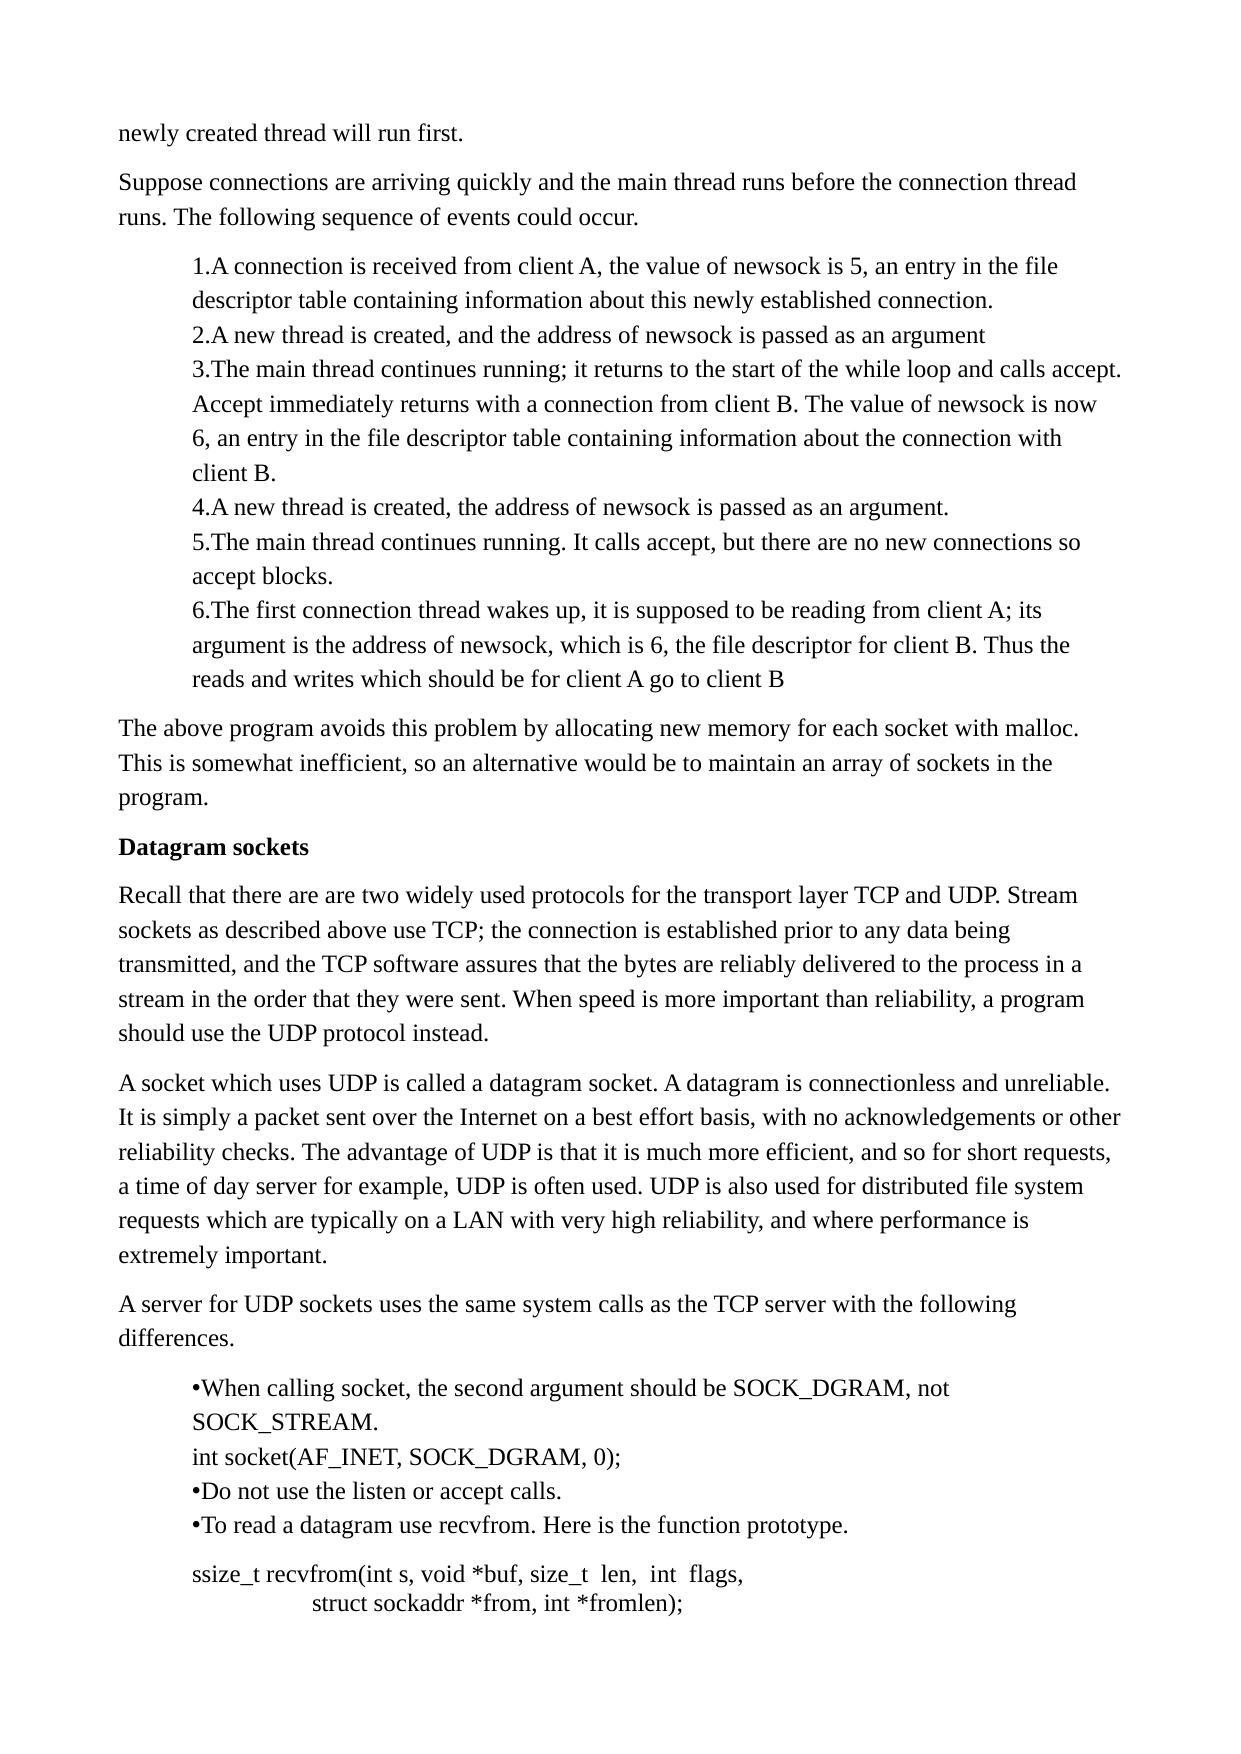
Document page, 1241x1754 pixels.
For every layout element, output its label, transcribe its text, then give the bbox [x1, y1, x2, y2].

list ssize_t recvfrom(int s, void *buf, size_t len, int flags, [118, 1559, 1122, 1588]
list A new thread is created, the address of newsock is passed as an argument. [118, 492, 1122, 521]
list A new thread is created, and the address of newsock is passed as an argument [118, 320, 1122, 348]
text Datagram sockets [118, 832, 1122, 860]
list When calling socket, the second argument should be SOCK_DGRAM, not SOCK_STREAM. int socket(AF_INET, SOCK_DGRAM, 0); [118, 1373, 1122, 1470]
text Recall that there are are two widely used protocols for the transport layer TCP and UDP. Stream sockets as described above use TCP; the connection is established prior to any data being transmitted, and the TCP software assures that the bytes are reliably delivered to the process in a stream in the order that they were sent. When speed is more important than reliability, a program should use the UDP protocol instead. [118, 881, 1122, 1047]
text A socket which uses UDP is called a datagram socket. A datagram is connectionless and unreliable. It is simply a packet sent over the Internet on a best effort basis, with no acknowledgements or other reliability checks. The advantage of UDP is that it is much more efficient, and so for short requests, a time of day server for example, UDP is often used. UDP is also used for distributed file system requests which are typically on a LAN with very high reliability, and where performance is extremely important. [118, 1068, 1122, 1269]
list Do not use the listen or accept calls. [118, 1476, 1122, 1505]
text Suppose connections are arriving quickly and the main thread runs before the connection thread runs. The following sequence of events could occur. [118, 167, 1122, 230]
list The main thread continues running. It calls accept, but there are no new connections so accept blocks. [118, 527, 1122, 590]
text The above program avoids this problem by allocating new memory for each socket with malloc. This is somewhat inefficient, so an alternative would be to maintain an array of sockets in the program. [118, 713, 1122, 811]
list To read a datagram use recvfrom. Here is the function prototype. [118, 1511, 1122, 1539]
list A connection is received from client A, the value of newsock is 5, an entry in the file descriptor table containing information about this newly established connection. [118, 251, 1122, 314]
text A server for UDP sockets uses the same system calls as the TCP server with the following differences. [118, 1289, 1122, 1352]
list The first connection thread wakes up, it is supposed to be reading from client A; its argument is the address of newsock, which is 6, the file descriptor for client B. Thus the reads and writes which should be for client A go to client B [118, 596, 1122, 693]
list struct sockaddr *from, int *fromlen); [118, 1588, 1122, 1619]
list The main thread continues running; it returns to the start of the while loop and calls accept. Accept immediately returns with a connection from client B. The value of newsock is now 6, an entry in the file descriptor table containing information about the connection with client B. [118, 354, 1122, 486]
text newly created thread will run first. [118, 118, 1122, 147]
